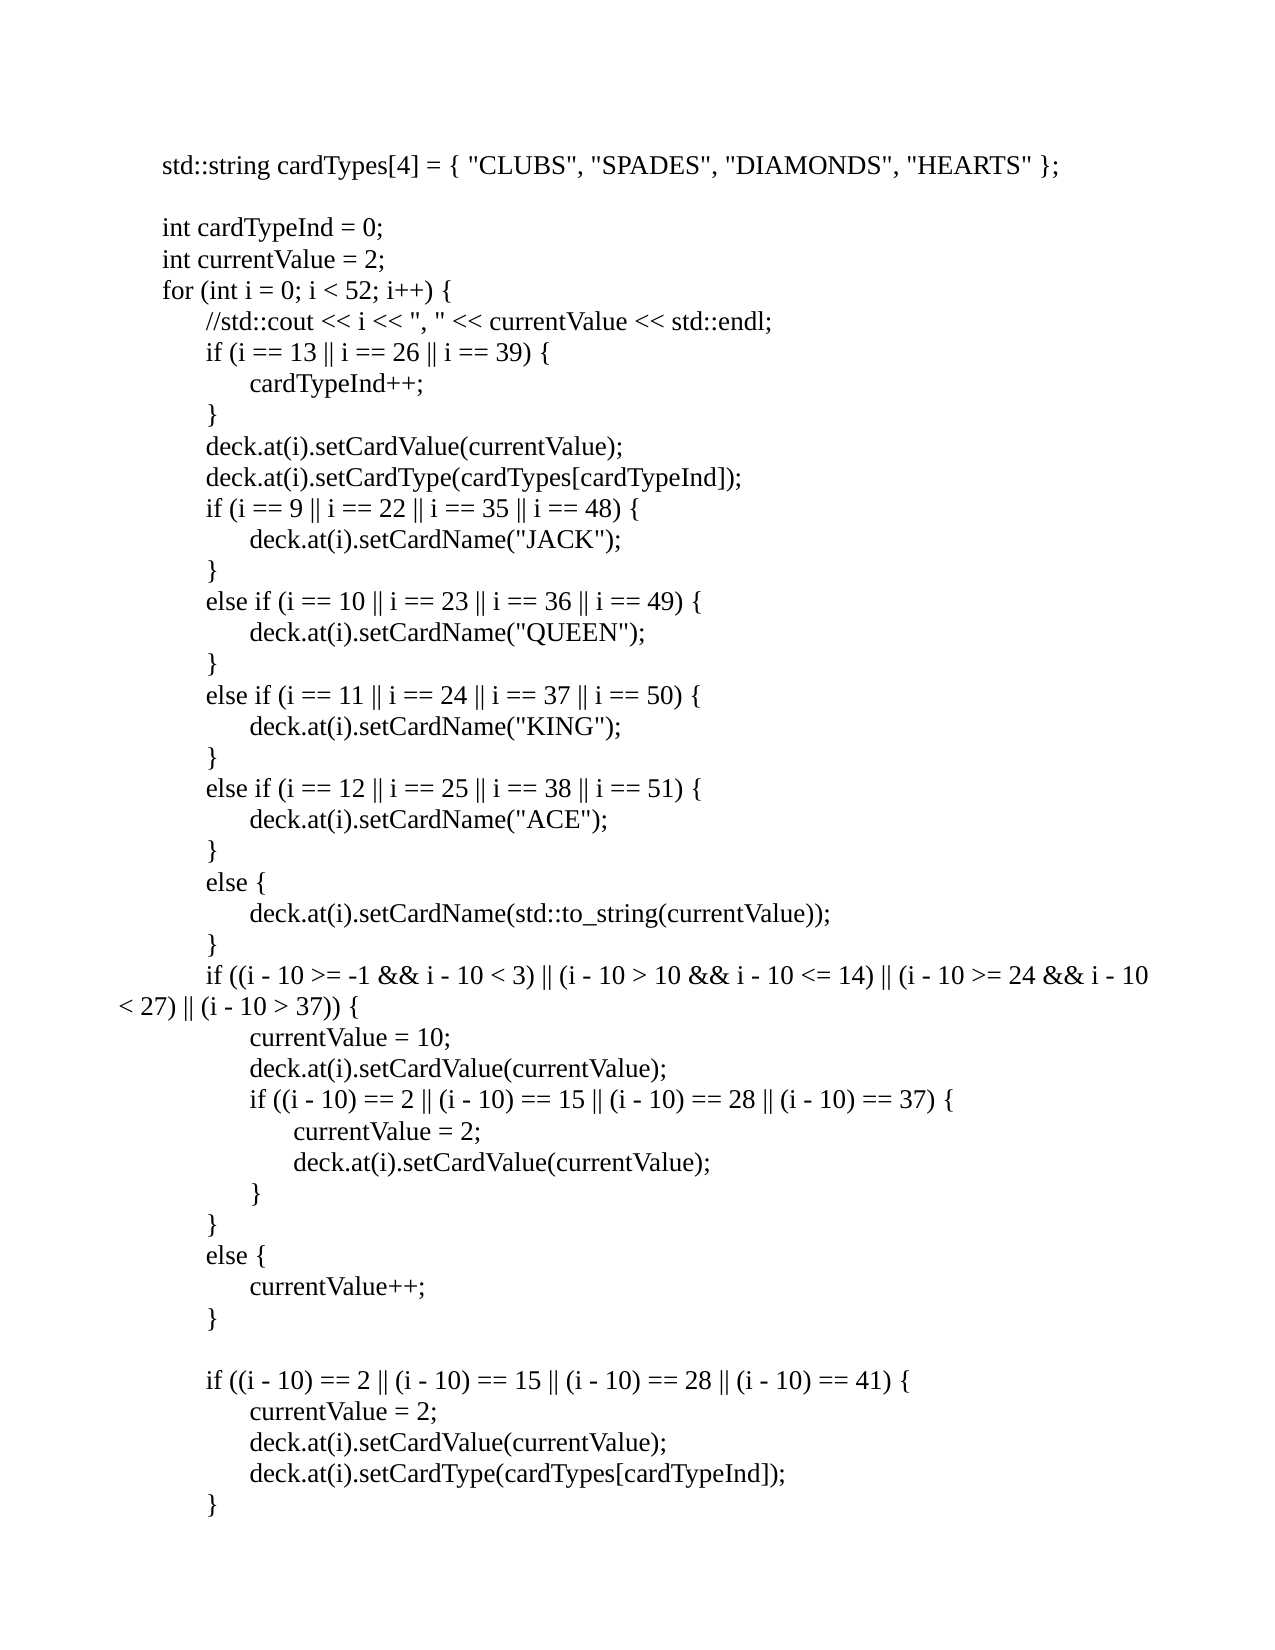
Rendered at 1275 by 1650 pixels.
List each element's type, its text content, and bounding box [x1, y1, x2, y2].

text deck.at(i).setCardType(cardTypes[cardTypeInd]); [118, 461, 1157, 492]
text } [118, 398, 1157, 429]
text } [118, 928, 1157, 959]
text deck.at(i).setCardValue(currentValue); [118, 1052, 1157, 1084]
text } [118, 1488, 1157, 1520]
text deck.at(i).setCardName("ACE"); [118, 803, 1157, 834]
text if (i == 13 || i == 26 || i == 39) { [118, 336, 1157, 367]
text else if (i == 11 || i == 24 || i == 37 || i == 50) { [118, 679, 1157, 710]
text else { [118, 1239, 1157, 1271]
text deck.at(i).setCardName("JACK"); [118, 523, 1157, 554]
text deck.at(i).setCardName("QUEEN"); [118, 616, 1157, 648]
text currentValue = 2; [118, 1395, 1157, 1426]
text //std::cout << i << ", " << currentValue << std::endl; [118, 305, 1157, 336]
text deck.at(i).setCardValue(currentValue); [118, 429, 1157, 461]
text currentValue++; [118, 1271, 1157, 1302]
text currentValue = 10; [118, 1021, 1157, 1052]
text int cardTypeInd = 0; [118, 212, 1157, 243]
text } [118, 834, 1157, 866]
text } [118, 1208, 1157, 1239]
text deck.at(i).setCardType(cardTypes[cardTypeInd]); [118, 1457, 1157, 1488]
text else if (i == 12 || i == 25 || i == 38 || i == 51) { [118, 772, 1157, 803]
text } [118, 1302, 1157, 1333]
text if (i == 9 || i == 22 || i == 35 || i == 48) { [118, 492, 1157, 523]
text if ((i - 10) == 2 || (i - 10) == 15 || (i - 10) == 28 || (i - 10) == 37) { [118, 1084, 1157, 1115]
text } [118, 554, 1157, 585]
text } [118, 1177, 1157, 1208]
text for (int i = 0; i < 52; i++) { [118, 274, 1157, 305]
text int currentValue = 2; [118, 243, 1157, 274]
text } [118, 741, 1157, 772]
text std::string cardTypes[4] = { "CLUBS", "SPADES", "DIAMONDS", "HEARTS" }; [118, 149, 1157, 180]
text if ((i - 10) == 2 || (i - 10) == 15 || (i - 10) == 28 || (i - 10) == 41) { [118, 1364, 1157, 1395]
text if ((i - 10 >= -1 && i - 10 < 3) || (i - 10 > 10 && i - 10 <= 14) || (i - 10 >= 24 && i - 10 < 27) || (i - 10 > 37)) { [118, 959, 1157, 1021]
text deck.at(i).setCardName("KING"); [118, 710, 1157, 741]
text deck.at(i).setCardName(std::to_string(currentValue)); [118, 897, 1157, 928]
text else { [118, 866, 1157, 897]
text currentValue = 2; [118, 1115, 1157, 1146]
text cardTypeInd++; [118, 367, 1157, 398]
text else if (i == 10 || i == 23 || i == 36 || i == 49) { [118, 585, 1157, 616]
text deck.at(i).setCardValue(currentValue); [118, 1146, 1157, 1177]
text } [118, 648, 1157, 679]
text deck.at(i).setCardValue(currentValue); [118, 1426, 1157, 1457]
